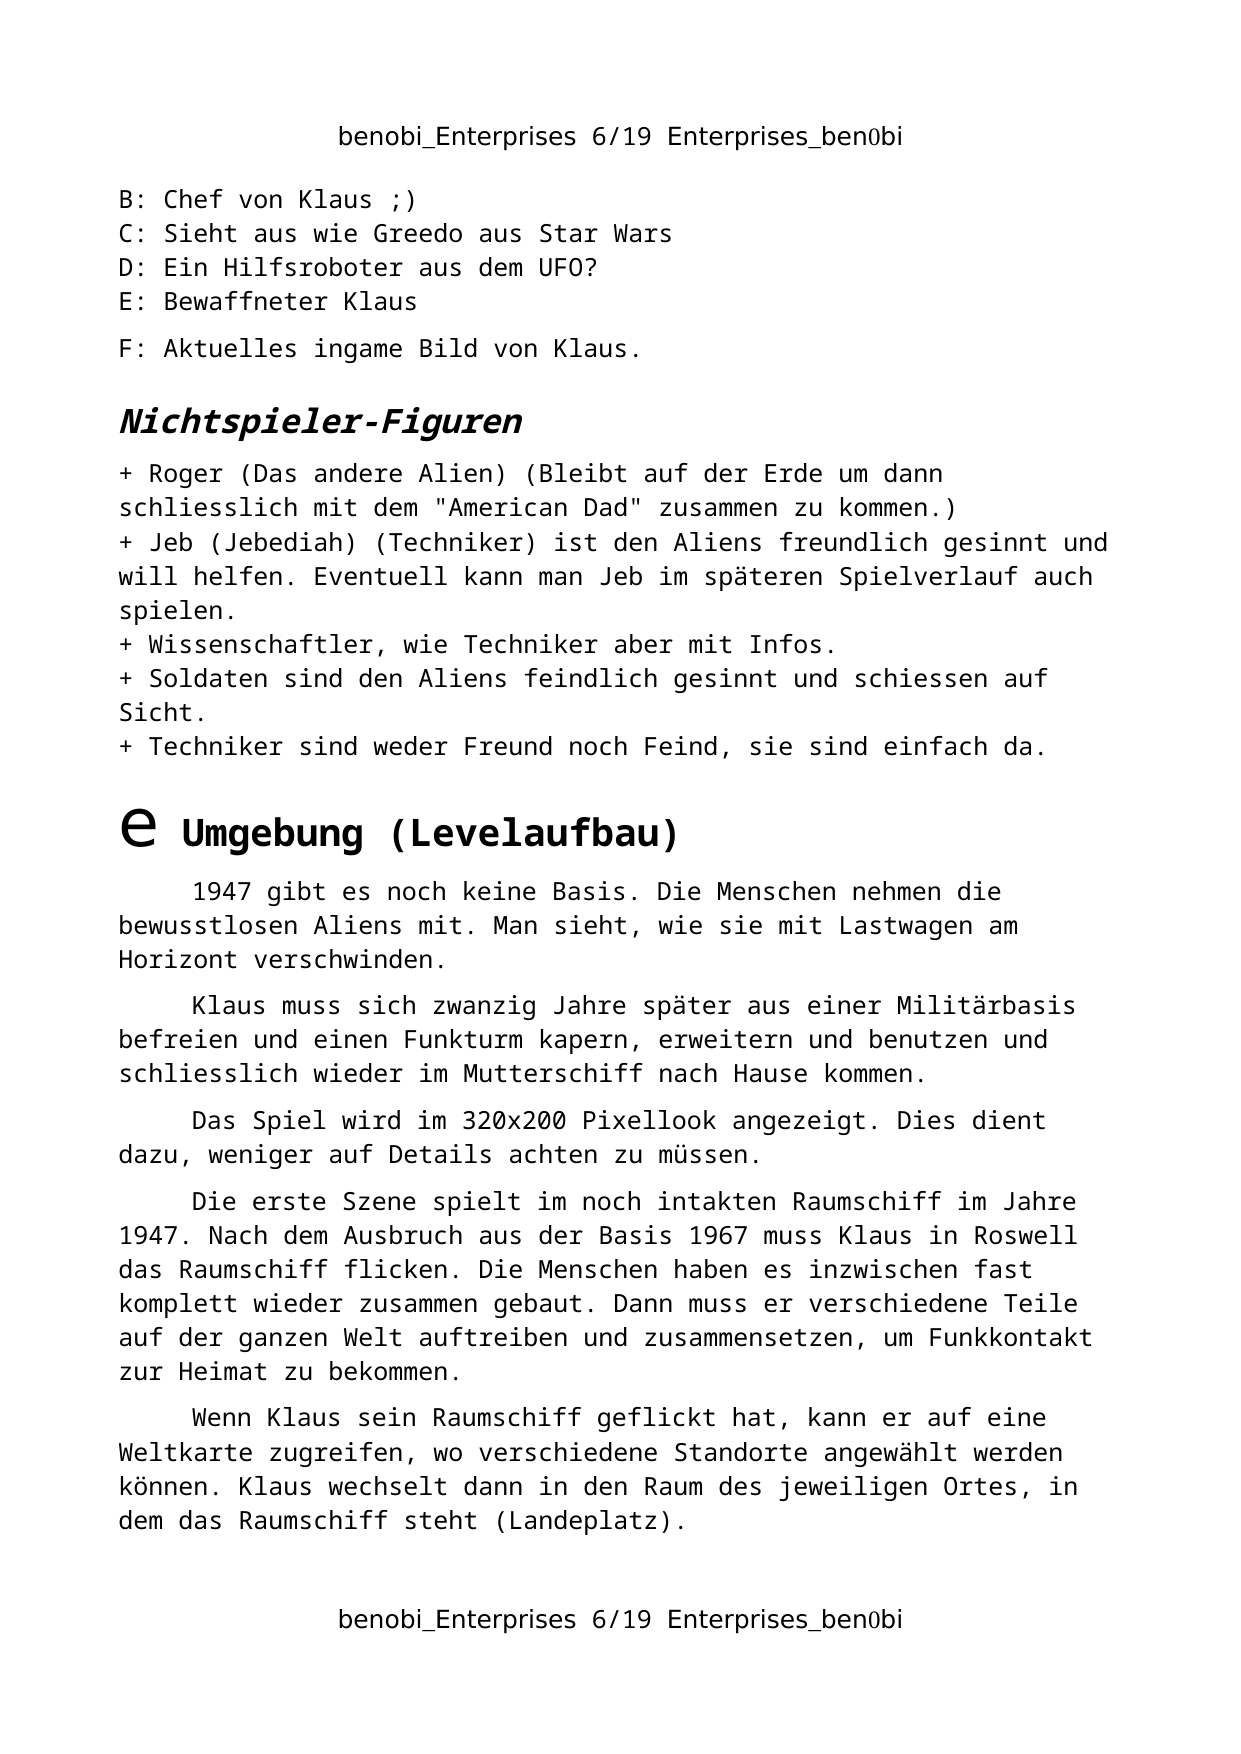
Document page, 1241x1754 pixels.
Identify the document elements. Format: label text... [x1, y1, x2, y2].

text Das Spiel wird im 320x200 Pixellook angezeigt. Dies dient dazu, weniger auf Details achten zu müssen. [118, 1103, 1122, 1171]
text Wenn Klaus sein Raumschiff geflickt hat, kann er auf eine Weltkarte zugreifen, wo verschiedene Standorte angewählt werden können. Klaus wechselt dann in den Raum des jeweiligen Ortes, in dem das Raumschiff steht (Landeplatz). [118, 1400, 1122, 1536]
subtitle Nichtspieler-Figuren [118, 398, 1122, 443]
text Die erste Szene spielt im noch intakten Raumschiff im Jahre 1947. Nach dem Ausbruch aus der Basis 1967 muss Klaus in Roswell das Raumschiff flicken. Die Menschen haben es inzwischen fast komplett wieder zusammen gebaut. Dann muss er verschiedene Teile auf der ganzen Welt auftreiben und zusammensetzen, um Funkkontakt zur Heimat zu bekommen. [118, 1183, 1122, 1388]
text Klaus muss sich zwanzig Jahre später aus einer Militärbasis befreien und einen Funkturm kapern, erweitern und benutzen und schliesslich wieder im Mutterschiff nach Hause kommen. [118, 988, 1122, 1090]
text + Roger (Das andere Alien) (Bleibt auf der Erde um dann schliesslich mit dem "American Dad" zusammen zu kommen.) + Jeb (Jebediah) (Techniker) ist den Aliens freundlich gesinnt und will helfen. Eventuell kann man Jeb im späteren Spielverlauf auch spielen. + Wissenschaftler, wie Techniker aber mit Infos. + Soldaten sind den Aliens feindlich gesinnt und schiessen auf Sicht. + Techniker sind weder Freund noch Feind, sie sind einfach da. [118, 456, 1122, 763]
subtitle e Umgebung (Levelaufbau) [118, 800, 1122, 861]
text F: Aktuelles ingame Bild von Klaus. [118, 330, 1122, 364]
text 1947 gibt es noch keine Basis. Die Menschen nehmen die bewusstlosen Aliens mit. Man sieht, wie sie mit Lastwagen am Horizont verschwinden. [118, 873, 1122, 975]
text B: Chef von Klaus ;) C: Sieht aus wie Greedo aus Star Wars D: Ein Hilfsroboter aus dem UFO? E: Bewaffneter Klaus [118, 182, 1122, 318]
